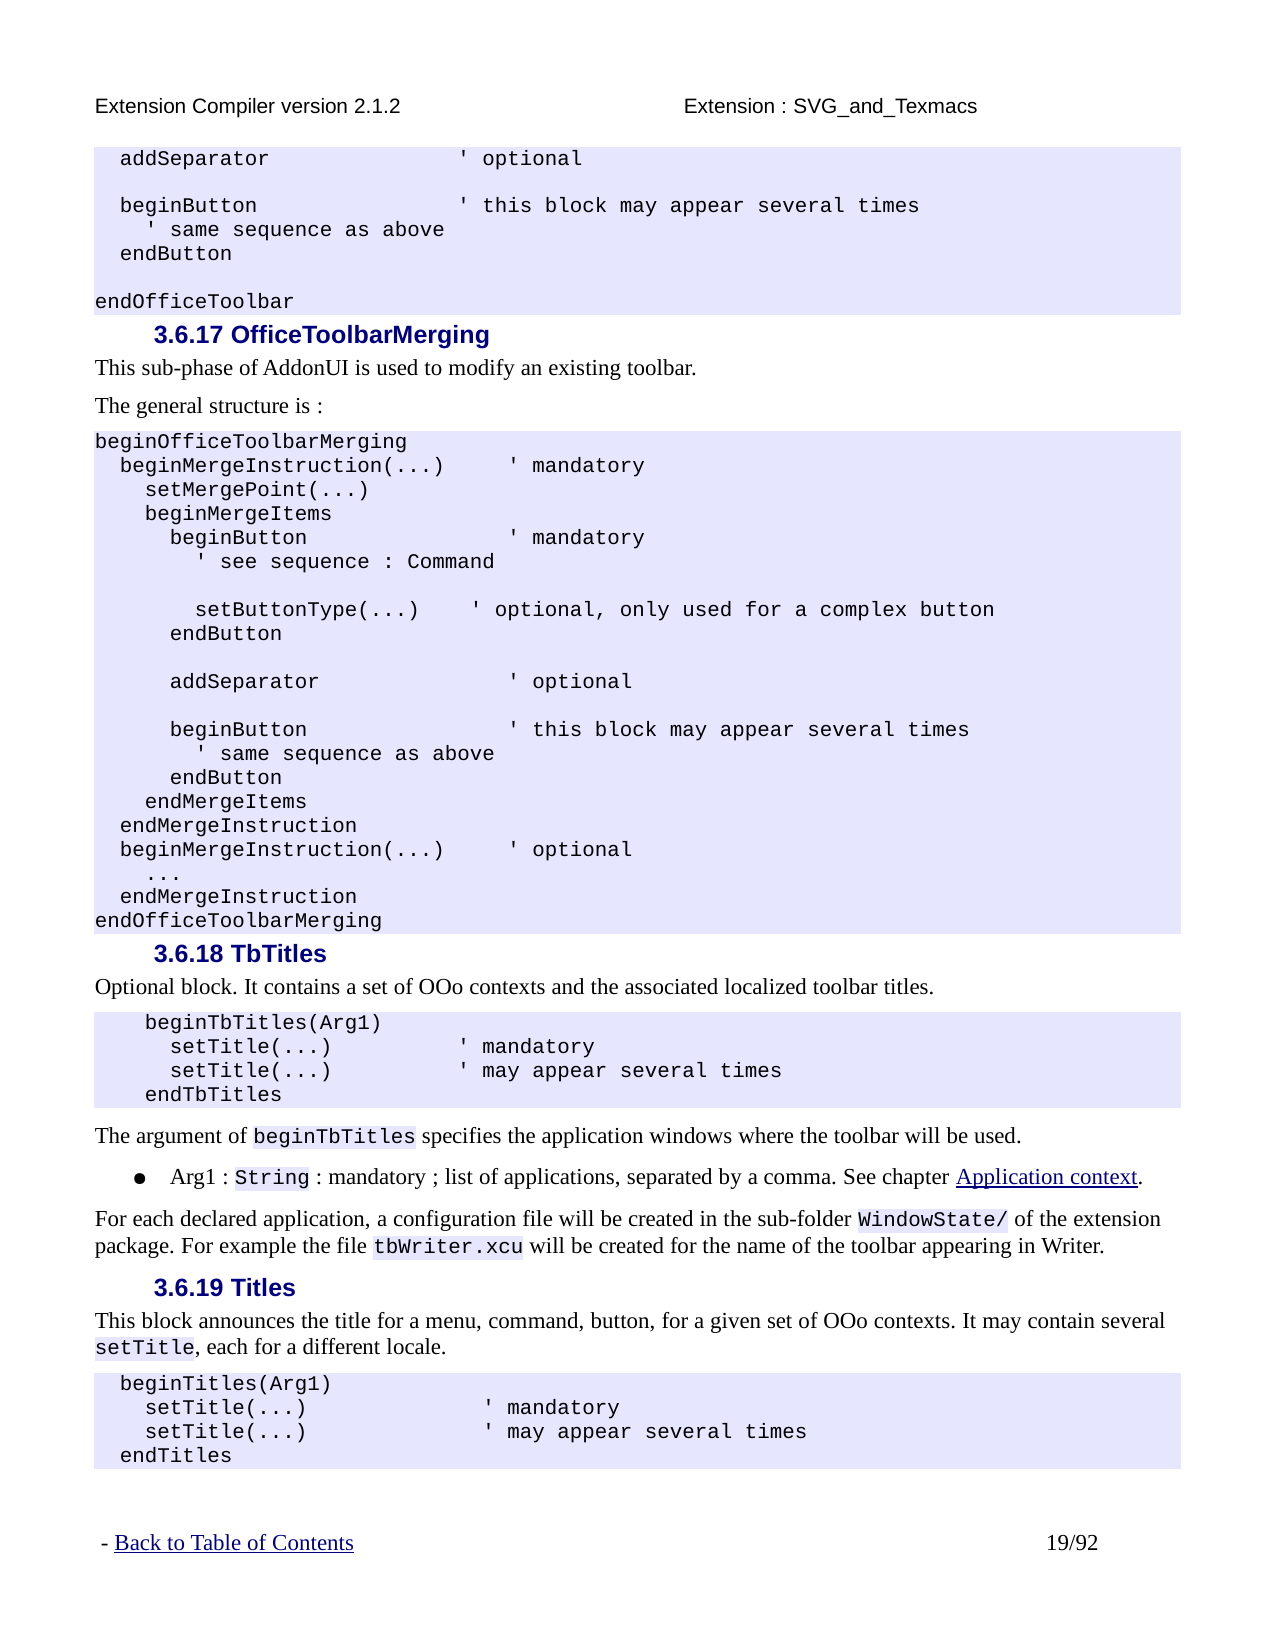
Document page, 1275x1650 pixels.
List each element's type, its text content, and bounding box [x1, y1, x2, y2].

text endButton [94, 623, 1181, 647]
text setButtonType(...) ' optional, only used for a complex button [94, 599, 1181, 623]
text beginMergeInstruction(...) ' mandatory [94, 455, 1181, 479]
text ' same sequence as above [94, 219, 1181, 243]
text setTitle(...) ' may appear several times [94, 1060, 1181, 1084]
text This block announces the title for a menu, command, button, for a given set of OOo contexts. It may contain several setTitle, each for a different locale. [94, 1308, 1181, 1361]
text endButton [94, 767, 1181, 791]
text ' same sequence as above [94, 743, 1181, 767]
text beginOfficeToolbarMerging [94, 431, 1181, 455]
subtitle OfficeToolbarMerging [153, 321, 1181, 349]
text ... [94, 862, 1181, 886]
text The argument of beginTbTitles specifies the application windows where the toolbar will be used. [94, 1123, 1181, 1149]
text For each declared application, a configuration file will be created in the sub-folder WindowState/ of the extension package. For example the file tbWriter.xcu will be created for the name of the toolbar appearing in Writer. [94, 1206, 1181, 1260]
subtitle TbTitles [153, 940, 1181, 968]
text The general structure is : [94, 393, 1181, 419]
text beginTbTitles(Arg1) [94, 1012, 1181, 1036]
text endMergeInstruction [94, 886, 1181, 910]
text beginButton ' this block may appear several times [94, 195, 1181, 219]
text addSeparator ' optional [94, 147, 1181, 171]
text beginTitles(Arg1) [94, 1373, 1181, 1397]
text This sub-phase of AddonUI is used to modify an existing toolbar. [94, 355, 1181, 381]
text beginButton ' mandatory [94, 527, 1181, 551]
text setTitle(...) ' mandatory [94, 1397, 1181, 1421]
list Arg1 : String : mandatory ; list of applications, separated by a comma. See chapter Application context. [132, 1164, 1181, 1191]
text endOfficeToolbarMerging [94, 910, 1181, 934]
text endMergeItems [94, 791, 1181, 814]
text beginMergeItems [94, 503, 1181, 527]
text endTitles [94, 1445, 1181, 1469]
text setMergePoint(...) [94, 479, 1181, 503]
text endOfficeToolbar [94, 291, 1181, 315]
text beginButton ' this block may appear several times [94, 719, 1181, 743]
subtitle Titles [153, 1274, 1181, 1302]
text setTitle(...) ' mandatory [94, 1036, 1181, 1060]
text endTbTitles [94, 1084, 1181, 1108]
text endButton [94, 243, 1181, 267]
text setTitle(...) ' may appear several times [94, 1421, 1181, 1445]
text endMergeInstruction [94, 814, 1181, 838]
text beginMergeInstruction(...) ' optional [94, 838, 1181, 862]
text ' see sequence : Command [94, 551, 1181, 575]
text addSeparator ' optional [94, 671, 1181, 695]
text Optional block. It contains a set of OOo contexts and the associated localized toolbar titles. [94, 974, 1181, 1000]
